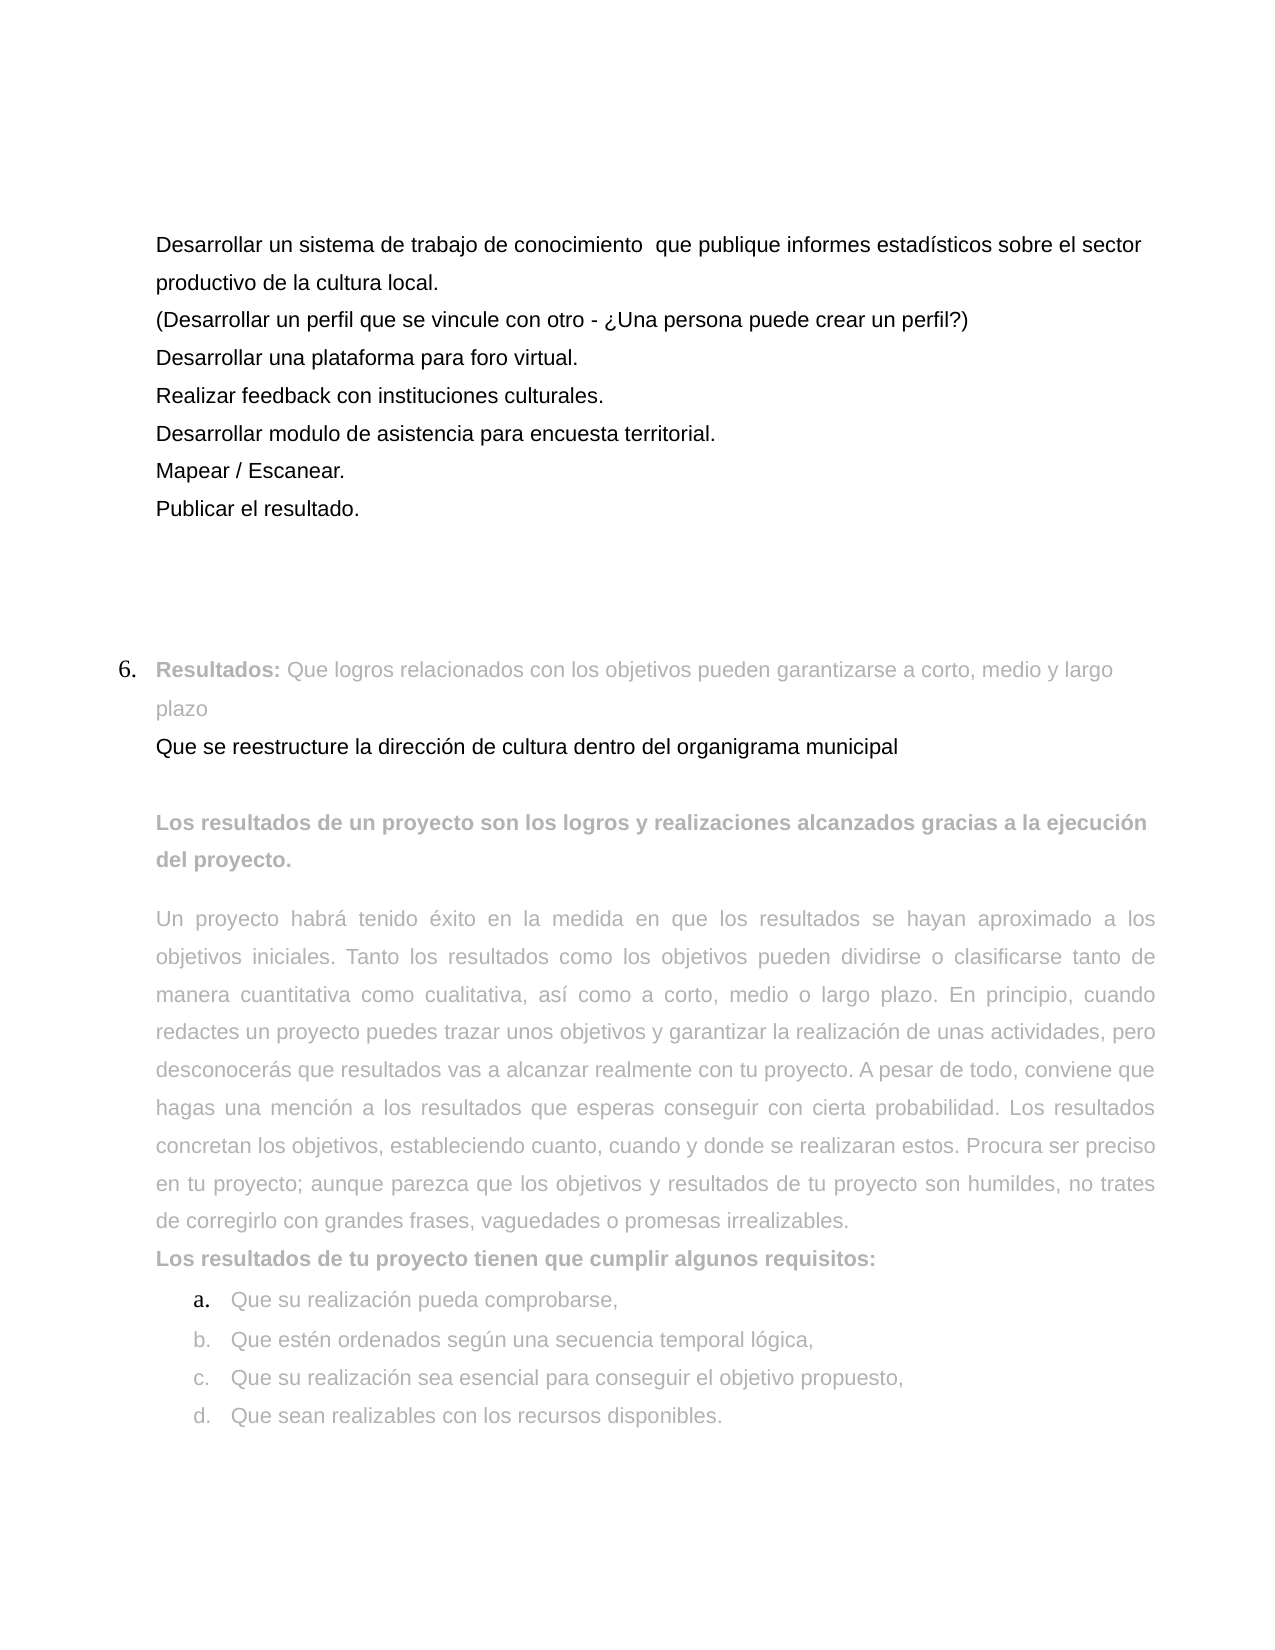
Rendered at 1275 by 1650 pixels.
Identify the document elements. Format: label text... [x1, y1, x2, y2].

list Que su realización pueda comprobarse, [193, 1284, 1157, 1313]
list Resultados: Que logros relacionados con los objetivos pueden garantizarse a corto, medio y largo plazo Que se reestructure la dirección de cultura dentro del organigrama municipal Los resultados de un proyecto son los logros y realizaciones alcanzados gracias a la ejecución del proyecto. [118, 654, 1157, 872]
list Que su realización sea esencial para conseguir el objetivo propuesto, [193, 1365, 1157, 1390]
list Desarrollar un sistema de trabajo de conocimiento que publique informes estadísticos sobre el sector productivo de la cultura local. (Desarrollar un perfil que se vincule con otro - ¿Una persona puede crear un perfil?) Desarrollar una plataforma para foro virtual. Realizar feedback con instituciones culturales. Desarrollar modulo de asistencia para encuesta territorial. Mapear / Escanear. Publicar el resultado. [118, 118, 1157, 640]
list Que estén ordenados según una secuencia temporal lógica, [193, 1327, 1157, 1352]
list Un proyecto habrá tenido éxito en la medida en que los resultados se hayan aproximado a los objetivos iniciales. Tanto los resultados como los objetivos pueden dividirse o clasificarse tanto de manera cuantitativa como cualitativa, así como a corto, medio o largo plazo. En principio, cuando redactes un proyecto puedes trazar unos objetivos y garantizar la realización de unas actividades, pero desconocerás que resultados vas a alcanzar realmente con tu proyecto. A pesar de todo, conviene que hagas una mención a los resultados que esperas conseguir con cierta probabilidad. Los resultados concretan los objetivos, estableciendo cuanto, cuando y donde se realizaran estos. Procura ser preciso en tu proyecto; aunque parezca que los objetivos y resultados de tu proyecto son humildes, no trates de corregirlo con grandes frases, vaguedades o promesas irrealizables. [156, 906, 1157, 1233]
list Los resultados de tu proyecto tienen que cumplir algunos requisitos: [156, 1246, 1157, 1271]
list Que sean realizables con los recursos disponibles. [193, 1403, 1157, 1428]
